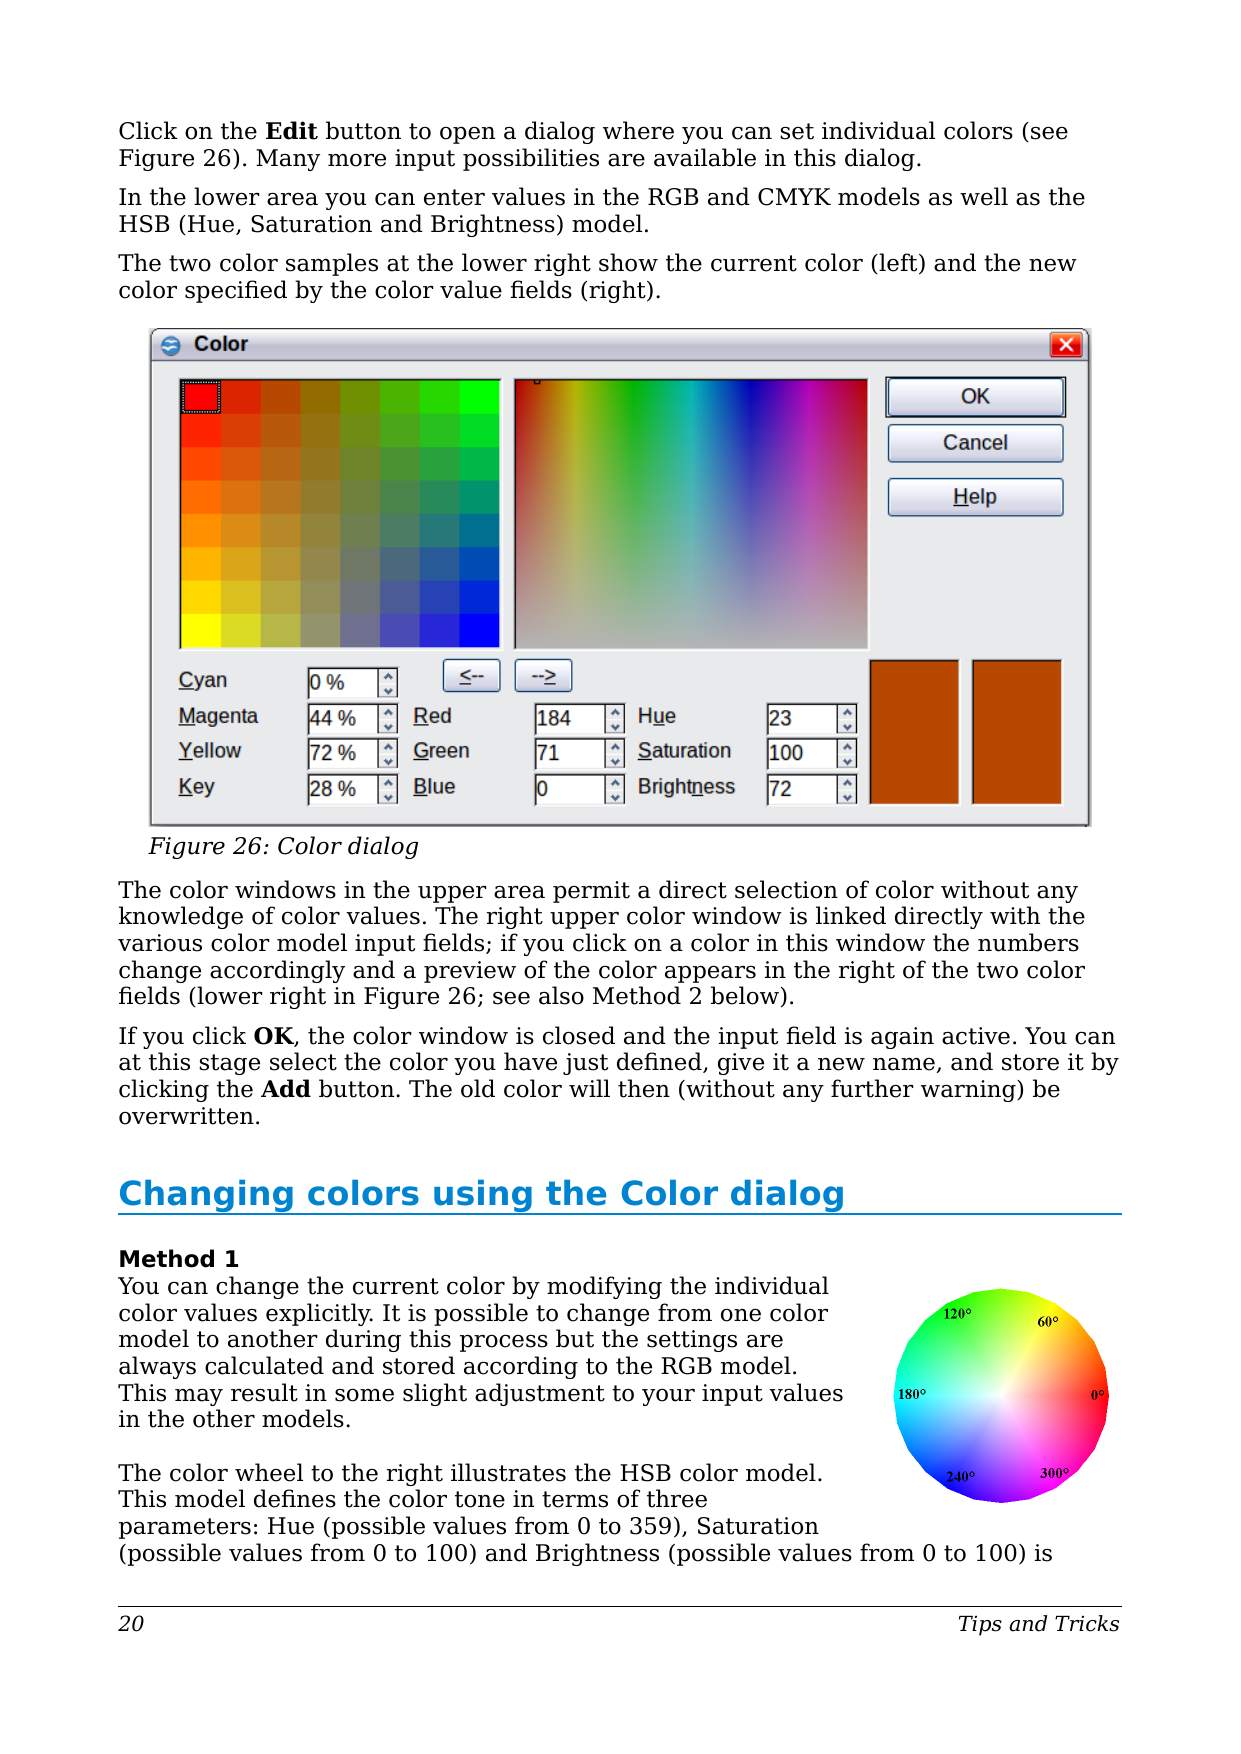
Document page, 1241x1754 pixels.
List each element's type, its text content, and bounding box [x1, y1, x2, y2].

text Figure 26: Color dialog [148, 833, 1092, 860]
text If you click OK, the color window is closed and the input field is again active. You can at this stage select the color you have just defined, give it a new name, and store it by clicking the Add button. The old color will then (without any further warning) be overwritten. [118, 1023, 1122, 1130]
text In the lower area you can enter values in the RGB and CMYK models as well as the HSB (Hue, Saturation and Brightness) model. [118, 184, 1122, 238]
text Click on the Edit button to open a dialog where you can set individual colors (see Figure 26). Many more input possibilities are available in this dialog. [118, 118, 1122, 172]
subtitle Changing colors using the Color dialog [118, 1174, 1122, 1213]
text The color windows in the upper area permit a direct selection of color without any knowledge of color values. The right upper color window is linked directly with the various color model input fields; if you click on a color in this window the numbers change accordingly and a preview of the color appears in the right of the two color fields (lower right in Figure 26; see also Method 2 below). [118, 877, 1122, 1010]
list Method 1 [118, 1247, 1122, 1273]
text The two color samples at the lower right show the current color (left) and the new color specified by the color value fields (right). [118, 250, 1122, 303]
text You can change the current color by modifying the individual color values explicitly. It is possible to change from one color model to another during this process but the settings are always calculated and stored according to the RGB model. This may result in some slight adjustment to your input values in the other models. The color wheel to the right illustrates the HSB color model. This model defines the color tone in terms of three parameters: Hue (possible values from 0 to 359), Saturation (possible values from 0 to 100) and Brightness (possible values from 0 to 100) is [118, 1273, 1122, 1567]
picture [875, 1276, 1123, 1524]
picture [148, 328, 1092, 827]
